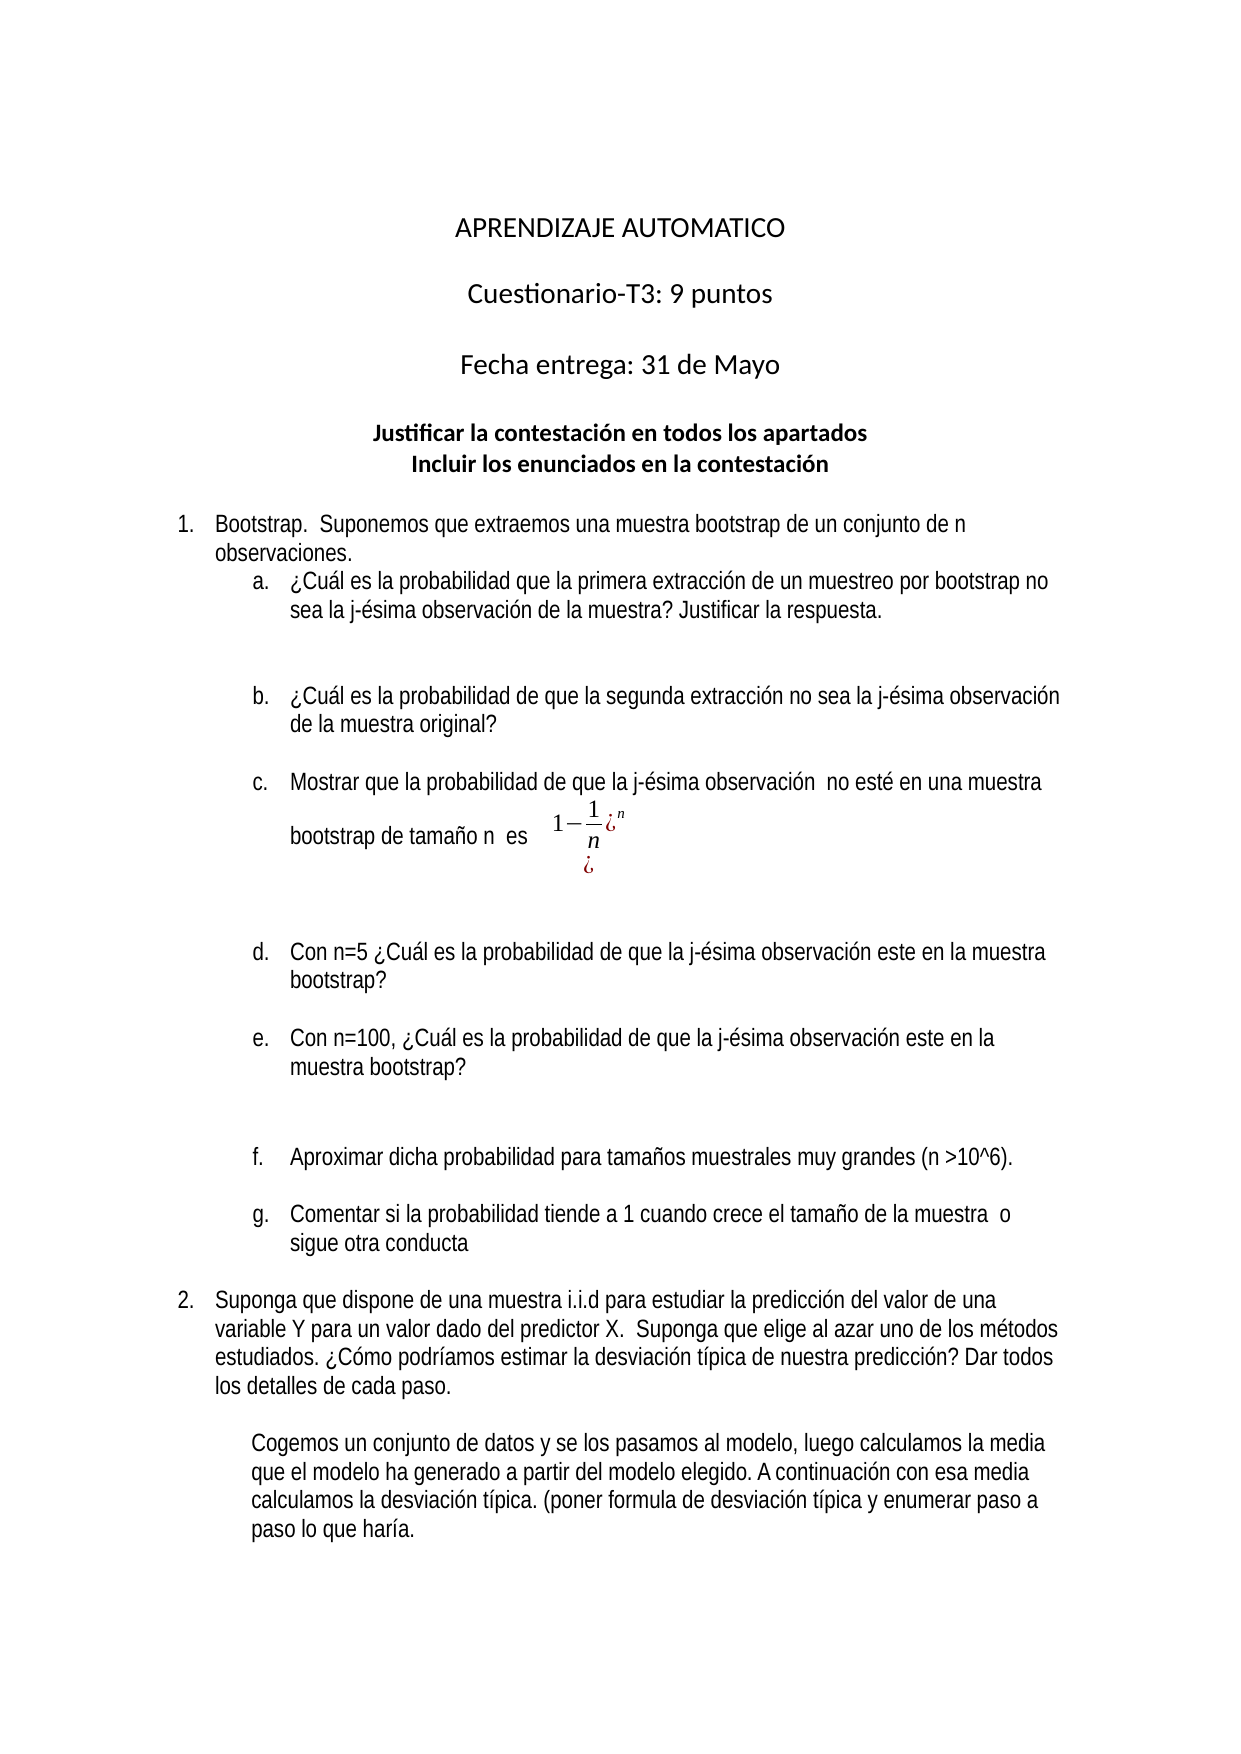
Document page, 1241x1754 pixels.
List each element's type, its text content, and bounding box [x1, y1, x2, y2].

list ¿Cuál es la probabilidad que la primera extracción de un muestreo por bootstrap no sea la j-ésima observación de la muestra? Justificar la respuesta. [252, 566, 1063, 623]
list ¿Cuál es la probabilidad de que la segunda extracción no sea la j-ésima observación de la muestra original? [252, 681, 1063, 738]
list Incluir los enunciados en la contestación [177, 448, 1063, 478]
list APRENDIZAJE AUTOMATICO [177, 209, 1063, 244]
list Con n=100, ¿Cuál es la probabilidad de que la j-ésima observación este en la muestra bootstrap? [252, 1023, 1063, 1080]
list Suponga que dispone de una muestra i.i.d para estudiar la predicción del valor de una variable Y para un valor dado del predictor X. Suponga que elige al azar uno de los métodos estudiados. ¿Cómo podríamos estimar la desviación típica de nuestra predicción? Dar todos los detalles de cada paso. [177, 1285, 1063, 1399]
list Bootstrap. Suponemos que extraemos una muestra bootstrap de un conjunto de n observaciones. [177, 509, 1063, 566]
list Fecha entrega: 31 de Mayo [177, 346, 1063, 382]
list Mostrar que la probabilidad de que la j-ésima observación no esté en una muestra bootstrap de tamaño n es [252, 767, 1063, 875]
list Justificar la contestación en todos los apartados [177, 417, 1063, 448]
list Cogemos un conjunto de datos y se los pasamos al modelo, luego calculamos la media que el modelo ha generado a partir del modelo elegido. A continuación con esa media calculamos la desviación típica. (poner formula de desviación típica y enumerar paso a paso lo que haría. [251, 1428, 1063, 1543]
list Comentar si la probabilidad tiende a 1 cuando crece el tamaño de la muestra o sigue otra conducta [252, 1199, 1063, 1256]
list Con n=5 ¿Cuál es la probabilidad de que la j-ésima observación este en la muestra bootstrap? [252, 937, 1063, 994]
list Aproximar dicha probabilidad para tamaños muestrales muy grandes (n >10^6). [252, 1142, 1063, 1170]
list Cuestionario-T3: 9 puntos [177, 275, 1063, 310]
